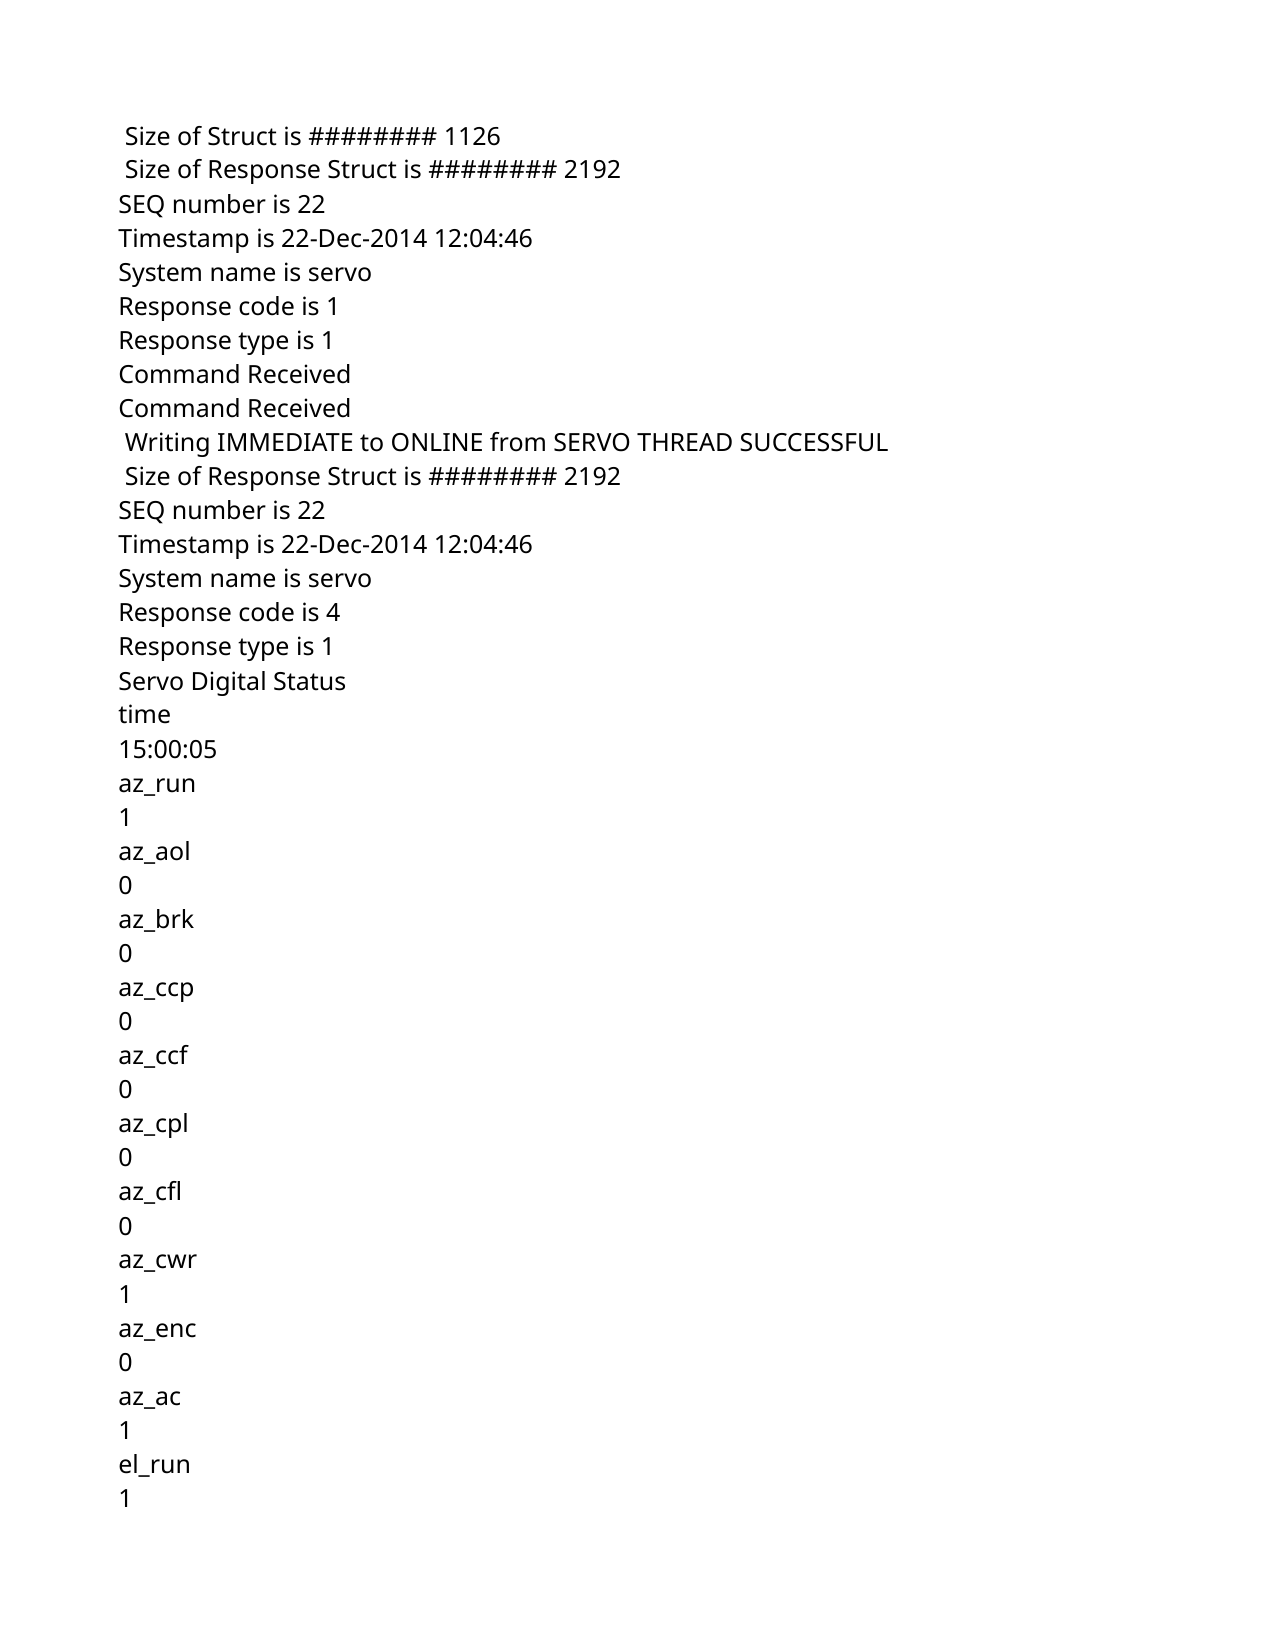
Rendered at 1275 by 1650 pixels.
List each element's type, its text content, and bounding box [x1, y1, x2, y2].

text az_ccp [118, 970, 1157, 1004]
text az_ccf [118, 1038, 1157, 1072]
text SEQ number is 22 [118, 186, 1157, 220]
text az_aol [118, 833, 1157, 867]
text az_brk [118, 902, 1157, 936]
text Response code is 1 [118, 288, 1157, 322]
text time [118, 697, 1157, 731]
text Response type is 1 [118, 322, 1157, 357]
text 0 [118, 936, 1157, 970]
text 1 [118, 1481, 1157, 1515]
text Size of Response Struct is ######## 2192 [118, 152, 1157, 186]
text az_run [118, 765, 1157, 799]
text Command Received [118, 391, 1157, 425]
text Timestamp is 22-Dec-2014 12:04:46 [118, 220, 1157, 254]
text 0 [118, 867, 1157, 902]
text 0 [118, 1004, 1157, 1038]
text 1 [118, 799, 1157, 833]
text az_enc [118, 1310, 1157, 1344]
text az_cfl [118, 1174, 1157, 1208]
text 0 [118, 1072, 1157, 1106]
text SEQ number is 22 [118, 493, 1157, 527]
text 1 [118, 1276, 1157, 1310]
text 0 [118, 1140, 1157, 1174]
text Response code is 4 [118, 595, 1157, 629]
text Timestamp is 22-Dec-2014 12:04:46 [118, 527, 1157, 561]
text Size of Struct is ######## 1126 [118, 118, 1157, 152]
text 0 [118, 1208, 1157, 1242]
text System name is servo [118, 254, 1157, 288]
text 1 [118, 1412, 1157, 1447]
text el_run [118, 1447, 1157, 1481]
text 15:00:05 [118, 731, 1157, 765]
text az_cwr [118, 1242, 1157, 1276]
text Servo Digital Status [118, 663, 1157, 697]
text Response type is 1 [118, 629, 1157, 663]
text 0 [118, 1344, 1157, 1378]
text Size of Response Struct is ######## 2192 [118, 459, 1157, 493]
text az_cpl [118, 1106, 1157, 1140]
text System name is servo [118, 561, 1157, 595]
text Command Received [118, 357, 1157, 391]
text az_ac [118, 1378, 1157, 1412]
text Writing IMMEDIATE to ONLINE from SERVO THREAD SUCCESSFUL [118, 425, 1157, 459]
